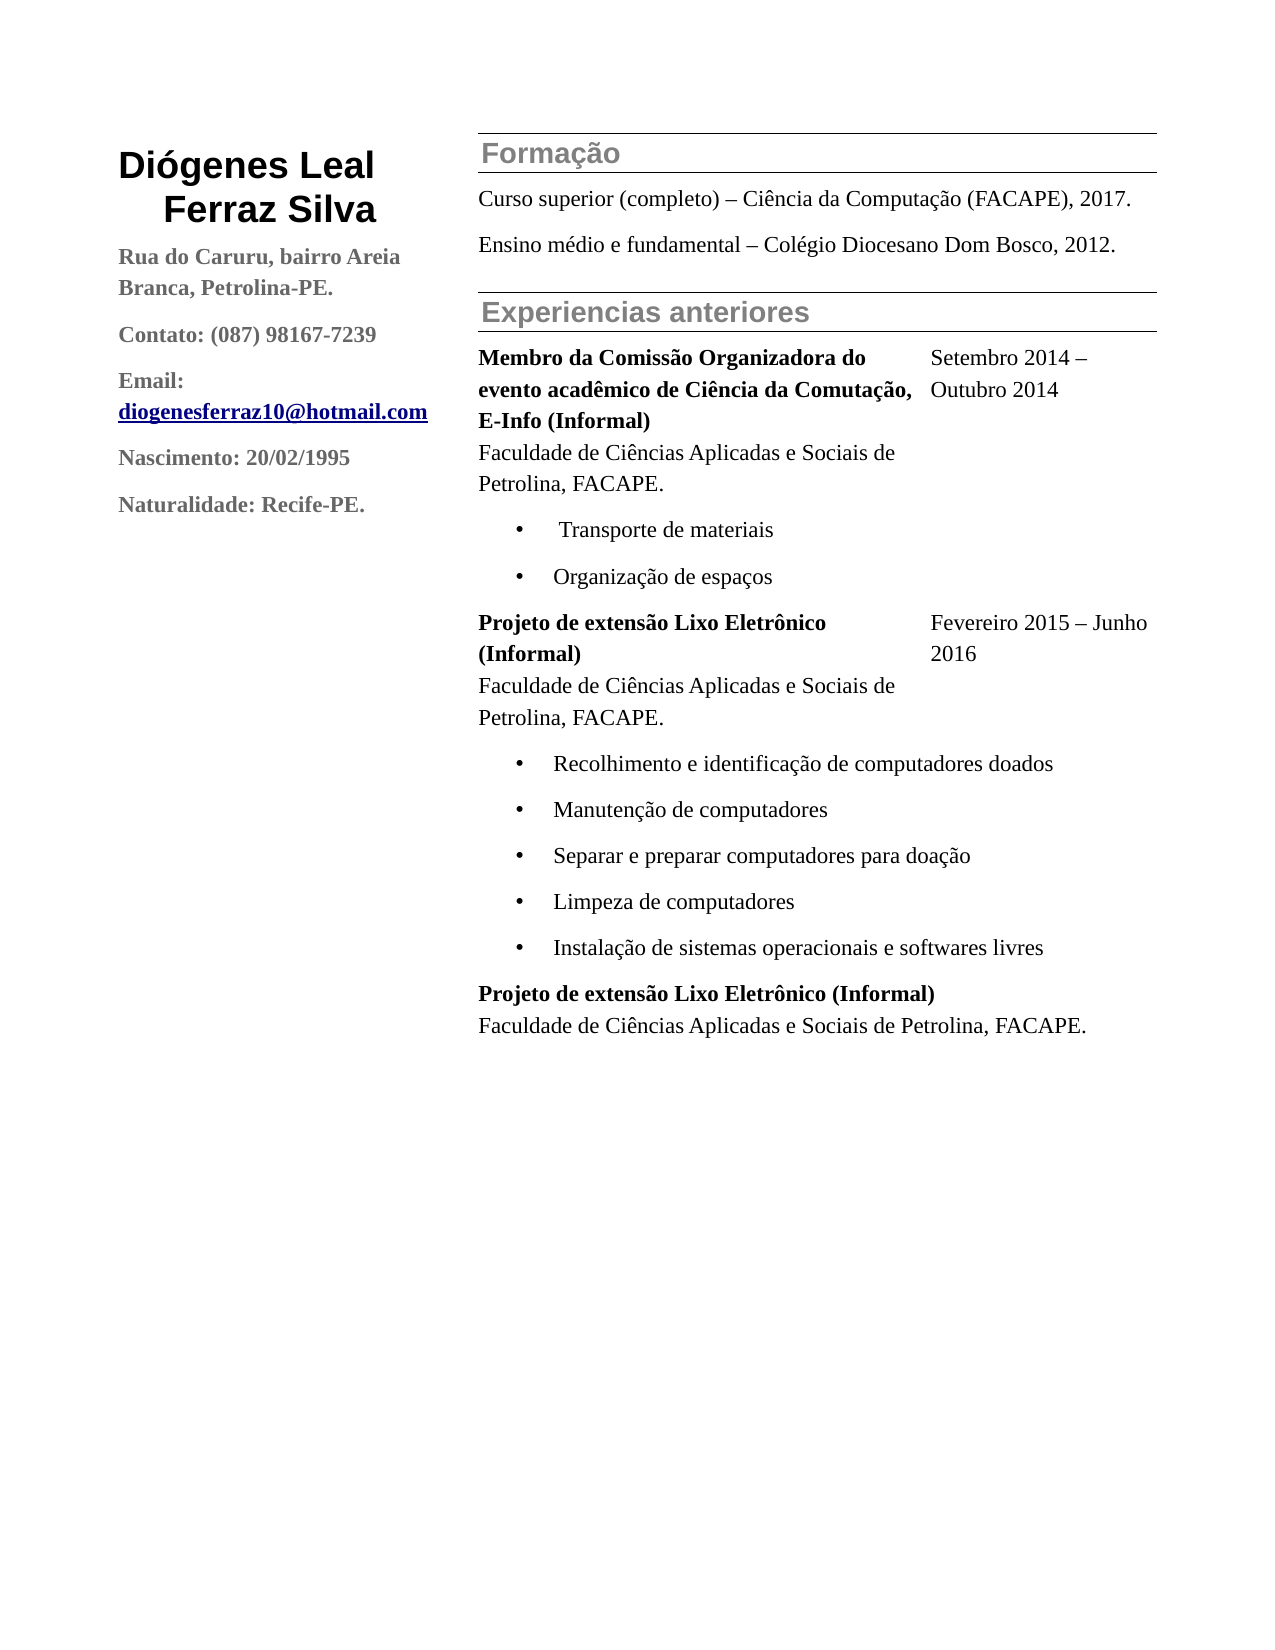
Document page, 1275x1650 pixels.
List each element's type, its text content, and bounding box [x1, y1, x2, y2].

subtitle Formação [478, 134, 1157, 172]
subtitle Diógenes Leal Ferraz Silva [118, 143, 478, 230]
text Curso superior (completo) – Ciência da Computação (FACAPE), 2017. [478, 185, 1157, 211]
list Limpeza de computadores [516, 888, 1157, 914]
text Fevereiro 2015 – Junho 2016 [930, 609, 1157, 667]
text Contato: (087) 98167-7239 [118, 321, 478, 347]
text Projeto de extensão Lixo Eletrônico (Informal) Faculdade de Ciências Aplicadas e Sociais de Petrolina, FACAPE. [478, 609, 930, 730]
list Instalação de sistemas operacionais e softwares livres [516, 934, 1157, 961]
subtitle Experiencias anteriores [478, 293, 1157, 331]
list Recolhimento e identificação de computadores doados [516, 750, 1157, 776]
text Ensino médio e fundamental – Colégio Diocesano Dom Bosco, 2012. [478, 231, 1157, 257]
text Projeto de extensão Lixo Eletrônico (Informal) Faculdade de Ciências Aplicadas e Sociais de Petrolina, FACAPE. [478, 980, 1157, 1038]
text Membro da Comissão Organizadora do evento acadêmico de Ciência da Comutação, E-Info (Informal) Faculdade de Ciências Aplicadas e Sociais de Petrolina, FACAPE. [478, 344, 930, 497]
text Rua do Caruru, bairro Areia Branca, Petrolina-PE. [118, 243, 478, 301]
text Nascimento: 20/02/1995 [118, 444, 478, 471]
list Transporte de materiais [516, 517, 1157, 543]
text Email: diogenesferraz10@hotmail.com [118, 367, 478, 425]
text Setembro 2014 – Outubro 2014 [930, 344, 1157, 402]
text Naturalidade: Recife-PE. [118, 491, 478, 517]
list Manutenção de computadores [516, 796, 1157, 822]
list Organização de espaços [516, 563, 1157, 589]
list Separar e preparar computadores para doação [516, 842, 1157, 868]
